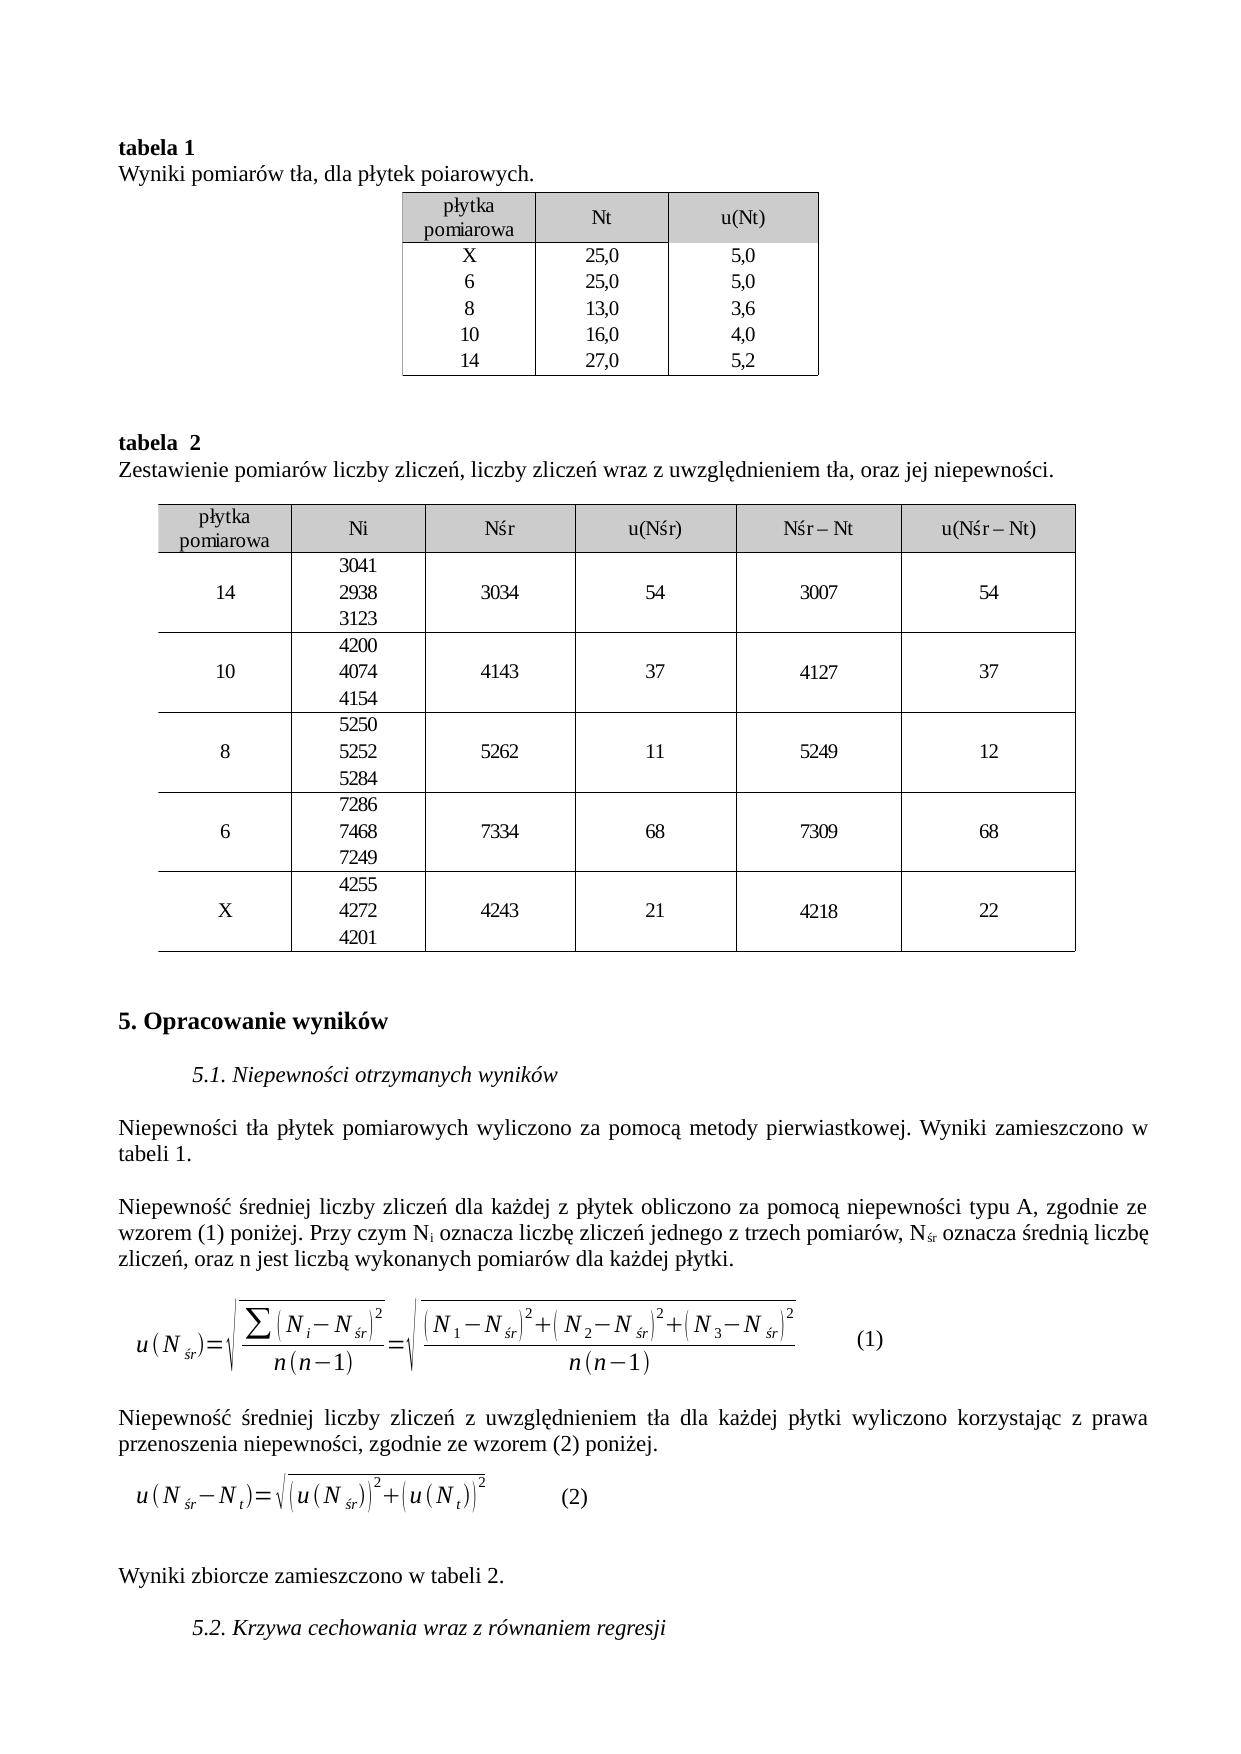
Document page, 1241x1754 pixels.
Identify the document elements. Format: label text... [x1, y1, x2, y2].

text tabela 2 [118, 429, 1149, 456]
text Wyniki zbiorcze zamieszczono w tabeli 2. [118, 1562, 1149, 1588]
text Zestawienie pomiarów liczby zliczeń, liczby zliczeń wraz z uwzględnieniem tła, oraz jej niepewności. [118, 456, 1149, 482]
text Wyniki pomiarów tła, dla płytek poiarowych. [118, 160, 1149, 187]
text Niepewność średniej liczby zliczeń dla każdej z płytek obliczono za pomocą niepewności typu A, zgodnie ze wzorem (1) poniżej. Przy czym Ni oznacza liczbę zliczeń jednego z trzech pomiarów, Nśr oznacza średnią liczbę zliczeń, oraz n jest liczbą wykonanych pomiarów dla każdej płytki. [118, 1193, 1149, 1272]
text 5.2. Krzywa cechowania wraz z równaniem regresji [118, 1614, 1149, 1641]
text (2) [118, 1483, 1149, 1509]
text Niepewność średniej liczby zliczeń z uwzględnieniem tła dla każdej płytki wyliczono korzystając z prawa przenoszenia niepewności, zgodnie ze wzorem (2) poniżej. [118, 1404, 1149, 1456]
text 5. Opracowanie wyników [118, 1006, 1149, 1035]
text (1) [118, 1324, 1149, 1351]
text 5.1. Niepewności otrzymanych wyników [118, 1061, 1149, 1087]
text Niepewności tła płytek pomiarowych wyliczono za pomocą metody pierwiastkowej. Wyniki zamieszczono w tabeli 1. [118, 1114, 1149, 1166]
text tabela 1 [118, 134, 1149, 160]
